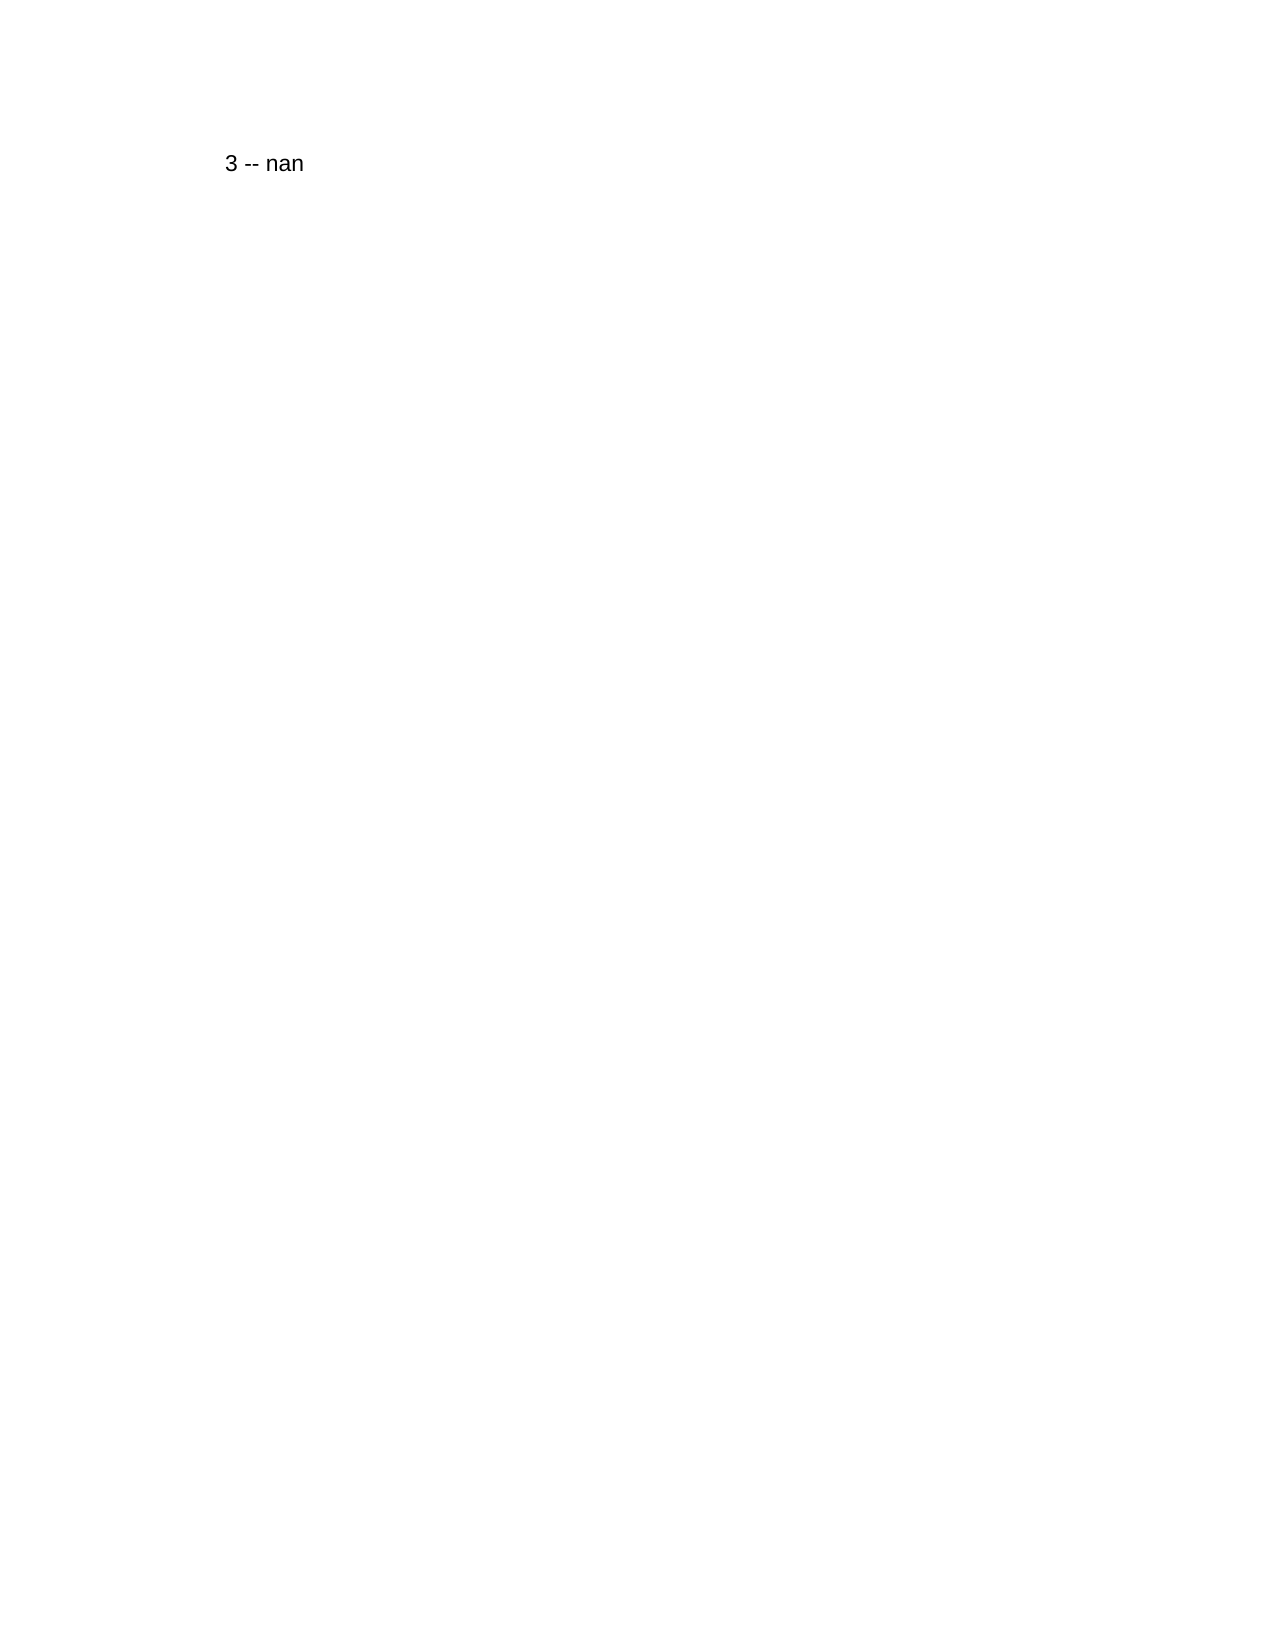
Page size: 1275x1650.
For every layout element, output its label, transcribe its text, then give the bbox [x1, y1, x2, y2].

text 3 -- nan [150, 150, 1125, 176]
